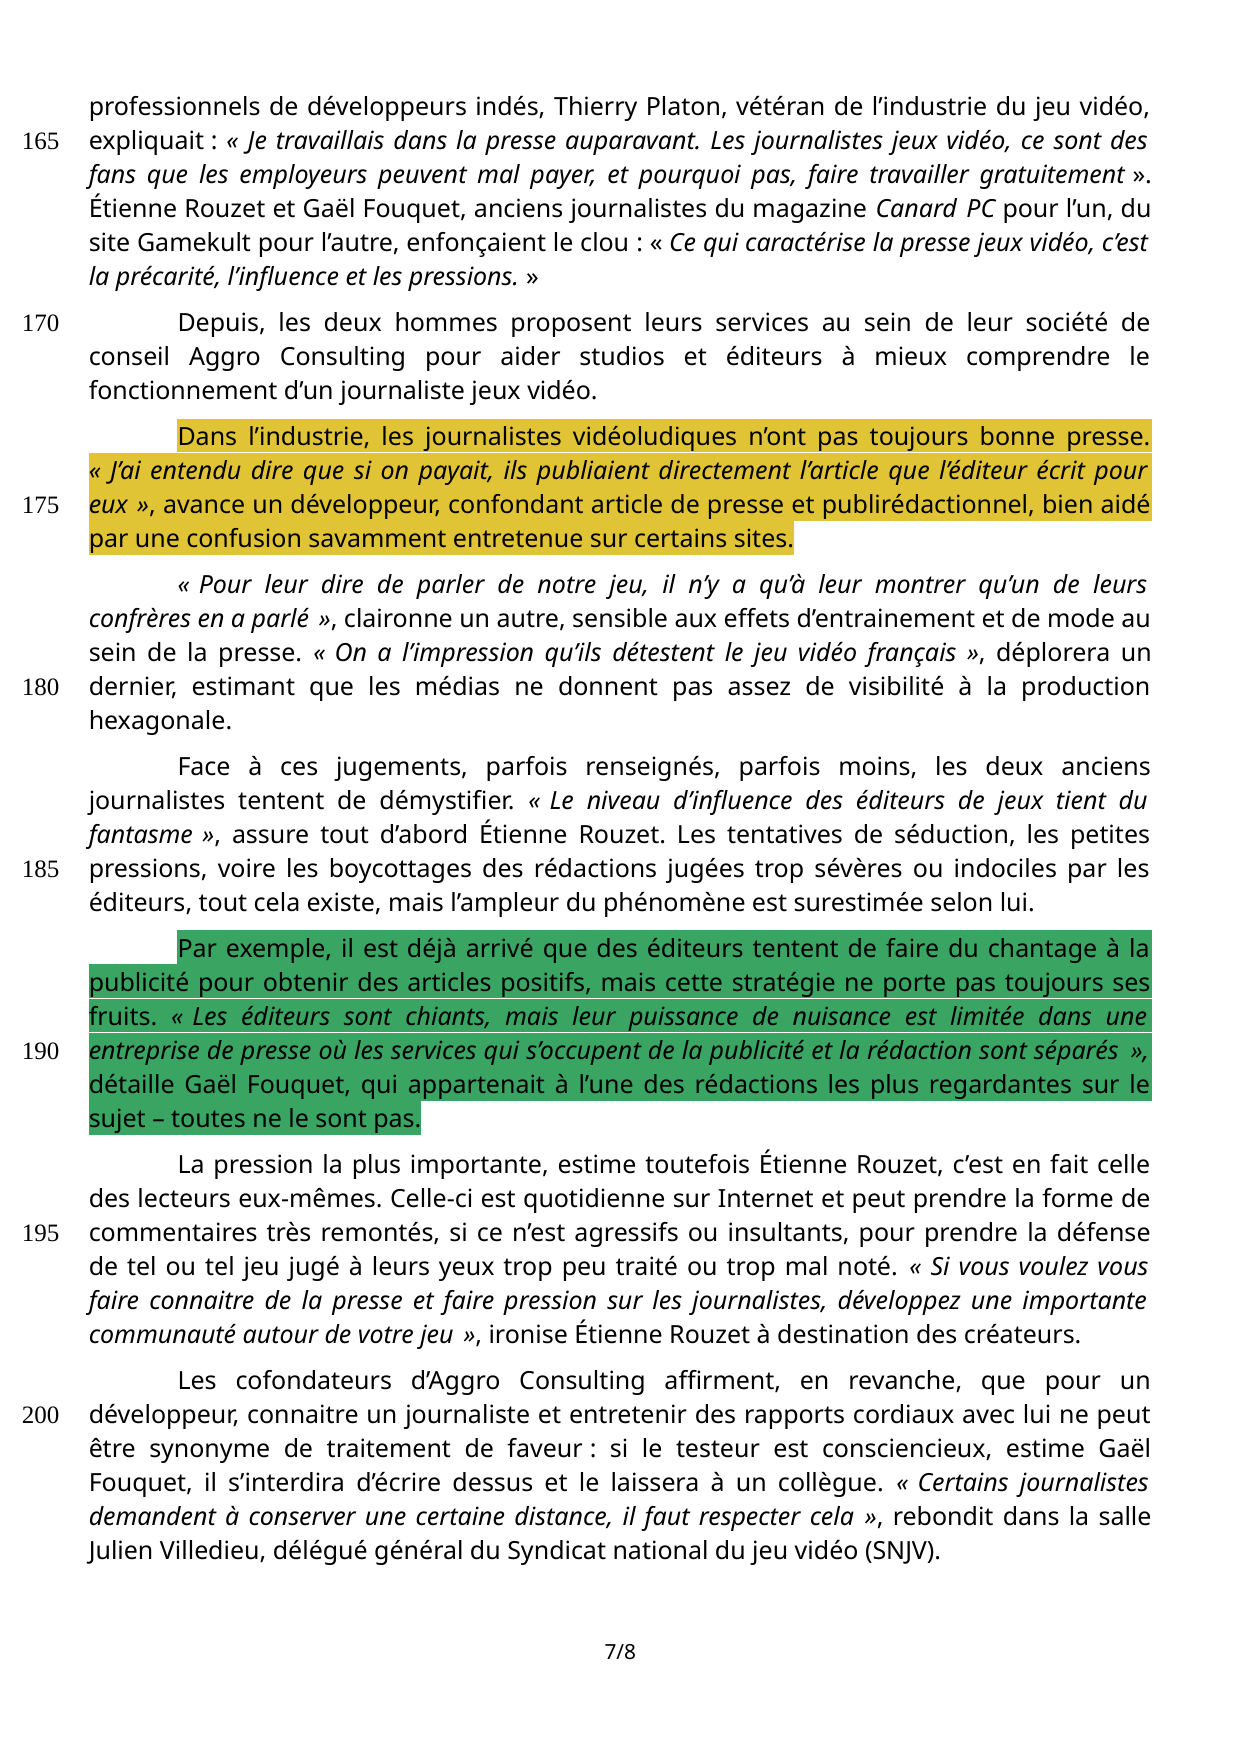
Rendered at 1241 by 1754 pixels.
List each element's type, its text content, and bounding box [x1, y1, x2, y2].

text professionnels de développeurs indés, Thierry Platon, vétéran de l’industrie du jeu vidéo, expliquait : « Je travaillais dans la presse auparavant. Les journalistes jeux vidéo, ce sont des fans que les employeurs peuvent mal payer, et pourquoi pas, faire travailler gratuitement ». Étienne Rouzet et Gaël Fouquet, anciens journalistes du magazine Canard PC pour l’un, du site Gamekult pour l’autre, enfonçaient le clou : « Ce qui caractérise la presse jeux vidéo, c’est la précarité, l’influence et les pressions. » [88, 88, 1152, 293]
text Les cofondateurs d’Aggro Consulting affirment, en revanche, que pour un développeur, connaitre un journaliste et entretenir des rapports cordiaux avec lui ne peut être synonyme de traitement de faveur : si le testeur est consciencieux, estime Gaël Fouquet, il s’interdira d’écrire dessus et le laissera à un collègue. « Certains journalistes demandent à conserver une certaine distance, il faut respecter cela », rebondit dans la salle Julien Villedieu, délégué général du Syndicat national du jeu vidéo (SNJV). [88, 1362, 1152, 1567]
text Depuis, les deux hommes proposent leurs services au sein de leur société de conseil Aggro Consulting pour aider studios et éditeurs à mieux comprendre le fonctionnement d’un journaliste jeux vidéo. [88, 304, 1152, 407]
text La pression la plus importante, estime toutefois Étienne Rouzet, c’est en fait celle des lecteurs eux-mêmes. Celle-ci est quotidienne sur Internet et peut prendre la forme de commentaires très remontés, si ce n’est agressifs ou insultants, pour prendre la défense de tel ou tel jeu jugé à leurs yeux trop peu traité ou trop mal noté. « Si vous voulez vous faire connaitre de la presse et faire pression sur les journalistes, développez une importante communauté autour de votre jeu », ironise Étienne Rouzet à destination des créateurs. [88, 1146, 1152, 1351]
text Par exemple, il est déjà arrivé que des éditeurs tentent de faire du chantage à la publicité pour obtenir des articles positifs, mais cette stratégie ne porte pas toujours ses fruits. « Les éditeurs sont chiants, mais leur puissance de nuisance est limitée dans une entreprise de presse où les services qui s’occupent de la publicité et la rédaction sont séparés », détaille Gaël Fouquet, qui appartenait à l’une des rédactions les plus regardantes sur le sujet – toutes ne le sont pas. [88, 930, 1152, 1135]
text Face à ces jugements, parfois renseignés, parfois moins, les deux anciens journalistes tentent de démystifier. « Le niveau d’influence des éditeurs de jeux tient du fantasme », assure tout d’abord Étienne Rouzet. Les tentatives de séduction, les petites pressions, voire les boycottages des rédactions jugées trop sévères ou indociles par les éditeurs, tout cela existe, mais l’ampleur du phénomène est surestimée selon lui. [88, 748, 1152, 919]
text Dans l’industrie, les journalistes vidéoludiques n’ont pas toujours bonne presse. « J’ai entendu dire que si on payait, ils publiaient directement l’article que l’éditeur écrit pour eux », avance un développeur, confondant article de presse et publirédactionnel, bien aidé par une confusion savamment entretenue sur certains sites. [88, 418, 1152, 555]
text « Pour leur dire de parler de notre jeu, il n’y a qu’à leur montrer qu’un de leurs confrères en a parlé », claironne un autre, sensible aux effets d’entrainement et de mode au sein de la presse. « On a l’impression qu’ils détestent le jeu vidéo français », déplorera un dernier, estimant que les médias ne donnent pas assez de visibilité à la production hexagonale. [88, 566, 1152, 737]
